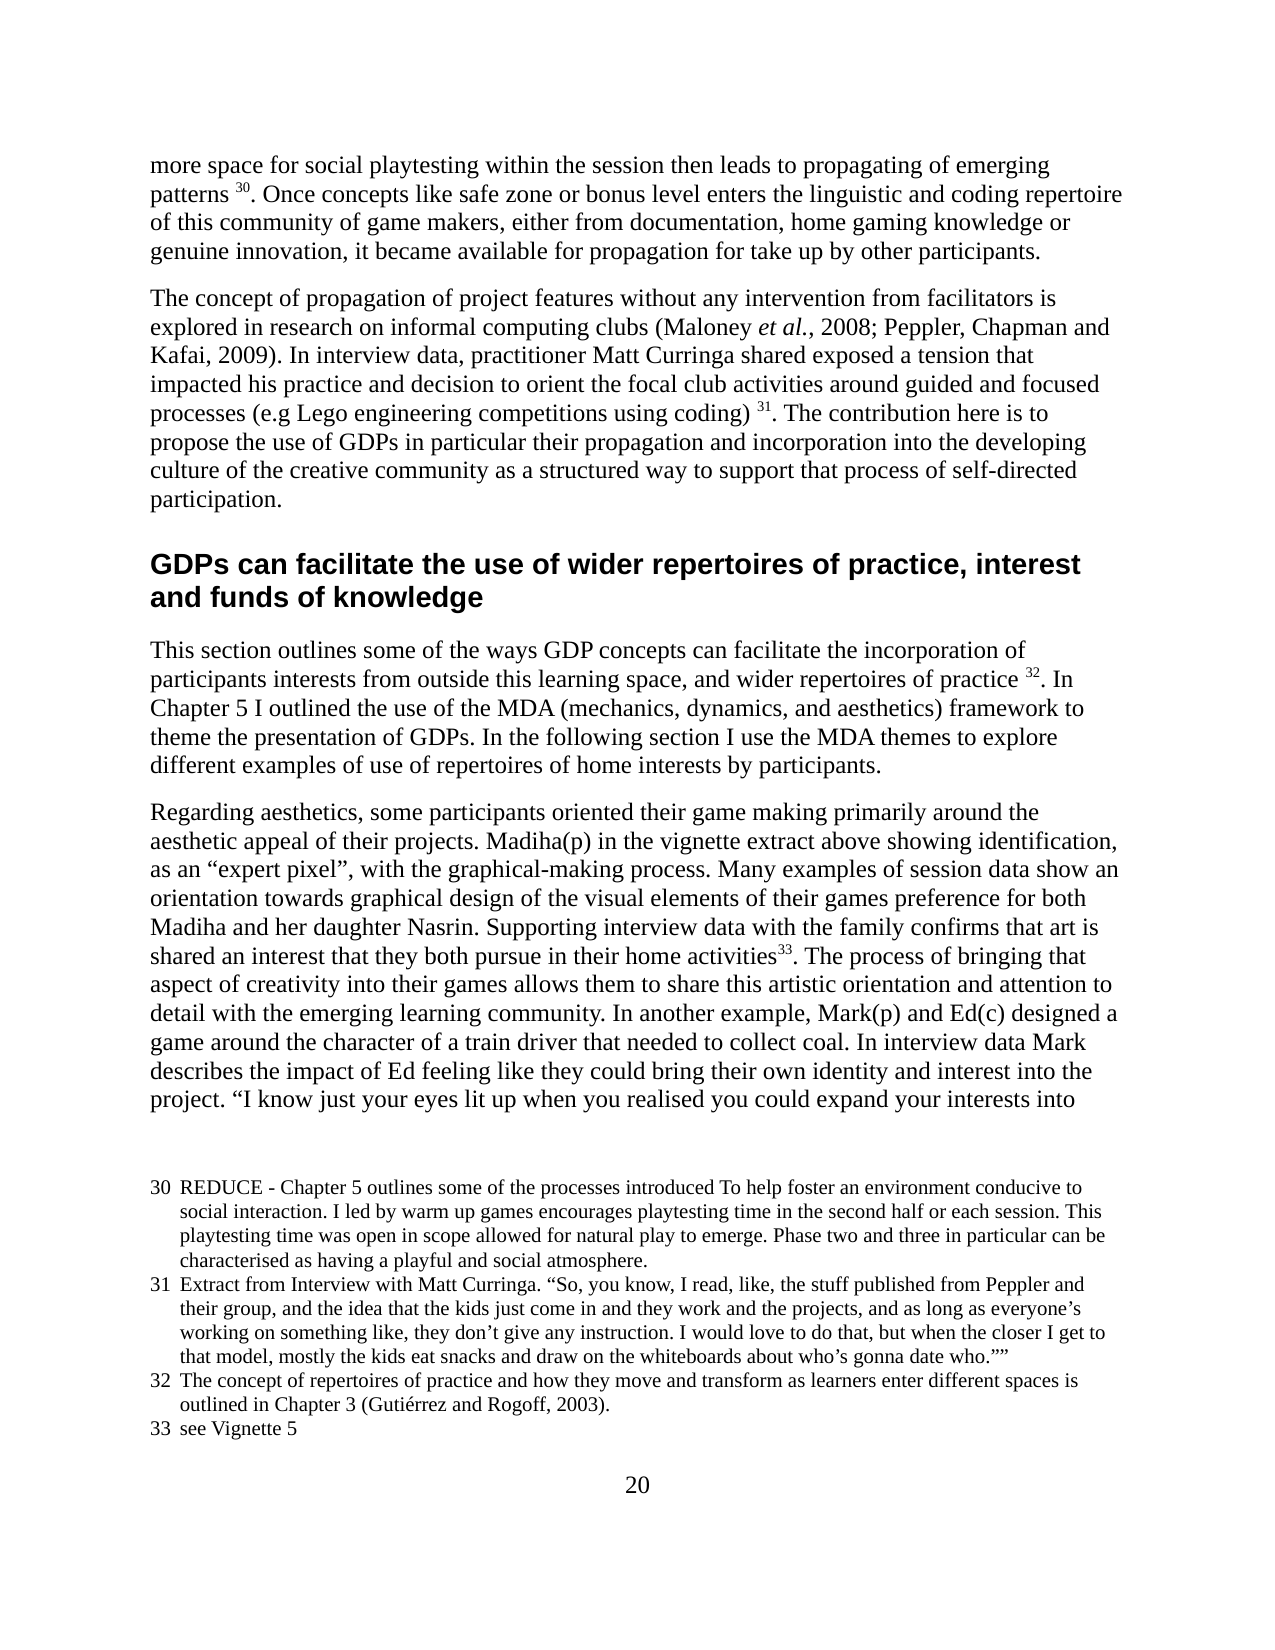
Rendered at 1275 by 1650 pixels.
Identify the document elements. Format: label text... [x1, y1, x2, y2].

text The concept of propagation of project features without any intervention from facilitators is explored in research on informal computing clubs (Maloney et al., 2008; Peppler, Chapman and Kafai, 2009). In interview data, practitioner Matt Curringa shared exposed a tension that impacted his practice and decision to orient the focal club activities around guided and focused processes (e.g Lego engineering competitions using coding) . The contribution here is to propose the use of GDPs in particular their propagation and incorporation into the developing culture of the creative community as a structured way to support that process of self-directed participation. [150, 283, 1125, 513]
text more space for social playtesting within the session then leads to propagating of emerging patterns . Once concepts like safe zone or bonus level enters the linguistic and coding repertoire of this community of game makers, either from documentation, home gaming knowledge or genuine innovation, it became available for propagation for take up by other participants. [150, 150, 1125, 265]
subtitle GDPs can facilitate the use of wider repertoires of practice, interest and funds of knowledge [150, 547, 1125, 614]
text The concept of repertoires of practice and how they move and transform as learners enter different spaces is outlined in Chapter 3 (Gutiérrez and Rogoff, 2003). [150, 1368, 1125, 1416]
text Regarding aesthetics, some participants oriented their game making primarily around the aesthetic appeal of their projects. Madiha(p) in the vignette extract above showing identification, as an “expert pixel”, with the graphical-making process. Many examples of session data show an orientation towards graphical design of the visual elements of their games preference for both Madiha and her daughter Nasrin. Supporting interview data with the family confirms that art is shared an interest that they both pursue in their home activities. The process of bringing that aspect of creativity into their games allows them to share this artistic orientation and attention to detail with the emerging learning community. In another example, Mark(p) and Ed(c) designed a game around the character of a train driver that needed to collect coal. In interview data Mark describes the impact of Ed feeling like they could bring their own identity and interest into the project. “I know just your eyes lit up when you realised you could expand your interests into gaming.” Clive and Pearl, the grandparents of Toby, included a narrative message at the start of their game surfacing the interest and expertise of the family as beekeepers in a way that sparked interest and conversations with other participants. I observed that families and individuals who were less intrinsically interested in the gaming at home often engaged with the aesthetics elements of the graphical or audio design or the narrative of the game. [150, 797, 1125, 1113]
text This section outlines some of the ways GDP concepts can facilitate the incorporation of participants interests from outside this learning space, and wider repertoires of practice . In Chapter 5 I outlined the use of the MDA (mechanics, dynamics, and aesthetics) framework to theme the presentation of GDPs. In the following section I use the MDA themes to explore different examples of use of repertoires of home interests by participants. [150, 635, 1125, 779]
text REDUCE - Chapter 5 outlines some of the processes introduced To help foster an environment conducive to social interaction. I led by warm up games encourages playtesting time in the second half or each session. This playtesting time was open in scope allowed for natural play to emerge. Phase two and three in particular can be characterised as having a playful and social atmosphere. [150, 1175, 1125, 1272]
text see Vignette 5 [150, 1416, 1125, 1440]
text Extract from Interview with Matt Curringa. “So, you know, I read, like, the stuff published from Peppler and their group, and the idea that the kids just come in and they work and the projects, and as long as everyone’s working on something like, they don’t give any instruction. I would love to do that, but when the closer I get to that model, mostly the kids eat snacks and draw on the whiteboards about who’s gonna date who.”” [150, 1272, 1125, 1368]
